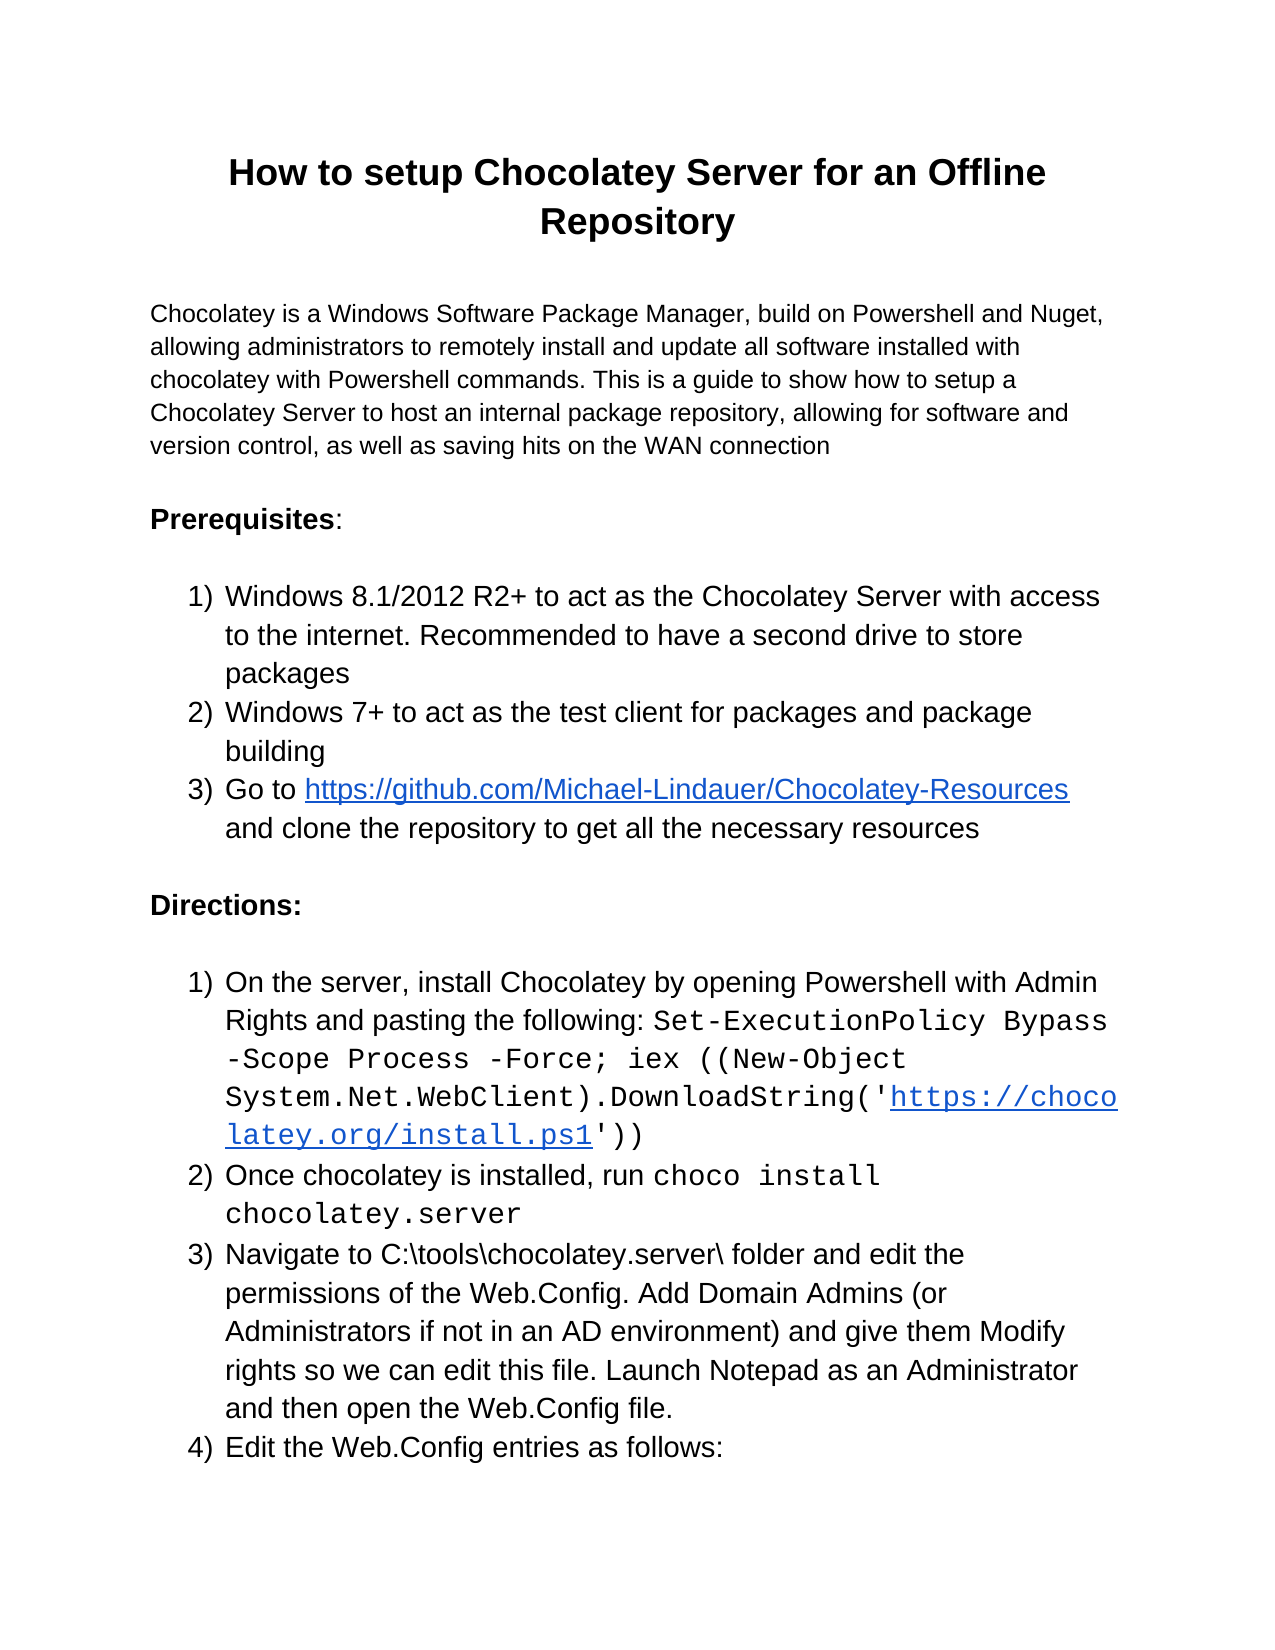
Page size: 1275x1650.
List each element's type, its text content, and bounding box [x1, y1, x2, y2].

text Prerequisites: [150, 502, 1125, 536]
text Chocolatey is a Windows Software Package Manager, build on Powershell and Nuget, allowing administrators to remotely install and update all software installed with chocolatey with Powershell commands. This is a guide to show how to setup a Chocolatey Server to host an internal package repository, allowing for software and version control, as well as saving hits on the WAN connection [150, 299, 1125, 459]
list Once chocolatey is installed, run choco install chocolatey.server [187, 1158, 1125, 1232]
list Navigate to C:\tools\chocolatey.server\ folder and edit the permissions of the Web.Config. Add Domain Admins (or Administrators if not in an AD environment) and give them Modify rights so we can edit this file. Launch Notepad as an Administrator and then open the Web.Config file. [187, 1237, 1125, 1425]
text How to setup Chocolatey Server for an Offline Repository [150, 150, 1125, 243]
list Edit the Web.Config entries as follows: [187, 1430, 1125, 1463]
list Windows 8.1/2012 R2+ to act as the Chocolatey Server with access to the internet. Recommended to have a second drive to store packages [187, 579, 1125, 690]
list On the server, install Chocolatey by opening Powershell with Admin Rights and pasting the following: Set-ExecutionPolicy Bypass -Scope Process -Force; iex ((New-Object System.Net.WebClient).DownloadString('https://chocolatey.org/install.ps1')) [187, 965, 1125, 1153]
list Windows 7+ to act as the test client for packages and package building [187, 695, 1125, 767]
text Directions: [150, 888, 1125, 921]
list Go to https://github.com/Michael-Lindauer/Chocolatey-Resources and clone the repository to get all the necessary resources [187, 772, 1125, 844]
